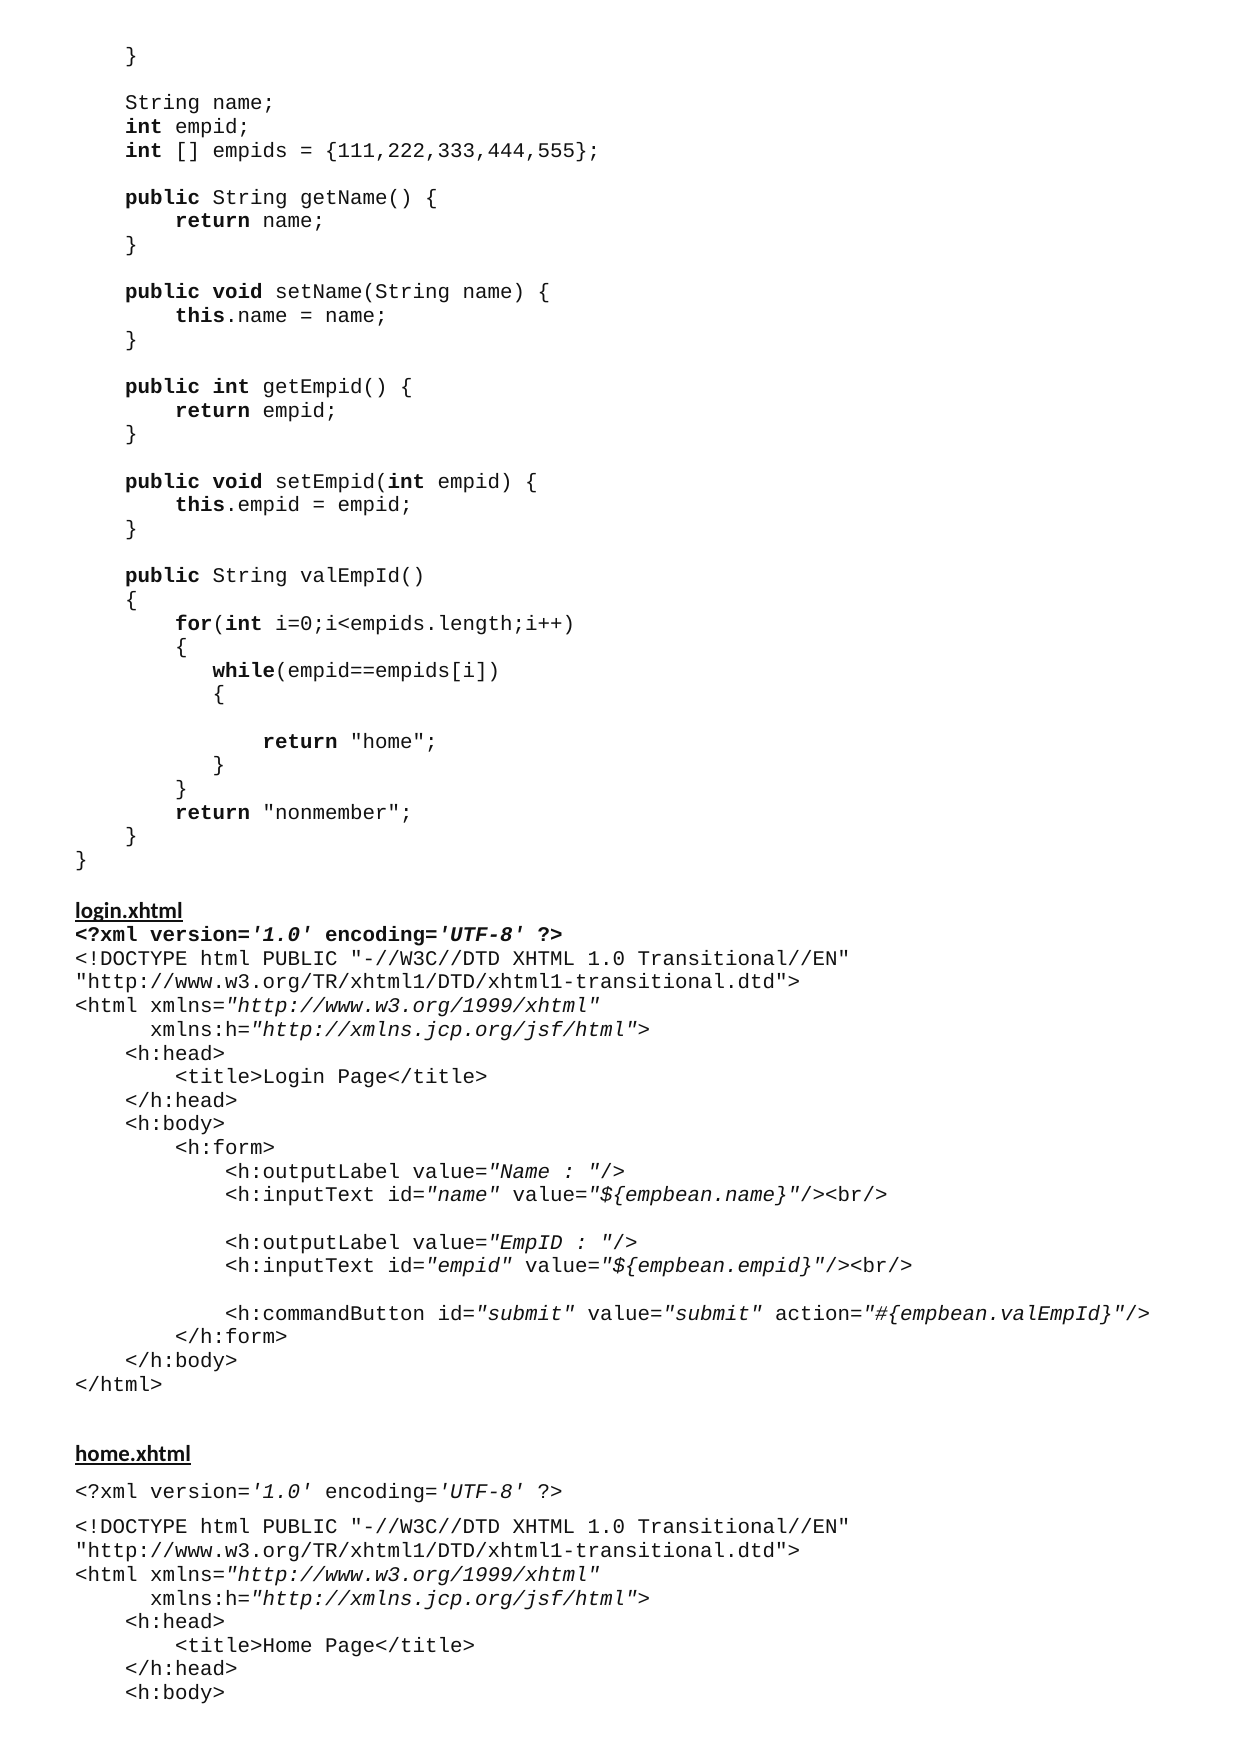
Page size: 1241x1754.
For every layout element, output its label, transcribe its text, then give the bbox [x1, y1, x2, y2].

text <h:head> [75, 1611, 1195, 1635]
text this.name = name; [75, 305, 1195, 329]
text } [75, 45, 1195, 69]
text </h:form> [75, 1326, 1195, 1350]
text for(int i=0;i<empids.length;i++) [75, 612, 1195, 636]
text <!DOCTYPE html PUBLIC "-//W3C//DTD XHTML 1.0 Transitional//EN" "http://www.w3.org/TR/xhtml1/DTD/xhtml1-transitional.dtd"> [75, 1517, 1195, 1564]
text </h:head> [75, 1658, 1195, 1682]
text <h:outputLabel value="Name : "/> [75, 1161, 1195, 1184]
text <h:body> [75, 1682, 1195, 1706]
text </html> [75, 1373, 1195, 1397]
text } [75, 329, 1195, 352]
text int [] empids = {111,222,333,444,555}; [75, 139, 1195, 163]
text } [75, 849, 1195, 873]
text <h:outputLabel value="EmpID : "/> [75, 1232, 1195, 1255]
text this.empid = empid; [75, 494, 1195, 518]
text } [75, 423, 1195, 447]
text login.xhtml [75, 896, 1195, 924]
text String name; [75, 92, 1195, 116]
text } [75, 825, 1195, 849]
text <?xml version='1.0' encoding='UTF-8' ?> [75, 924, 1195, 948]
text return "nonmember"; [75, 802, 1195, 825]
text <h:form> [75, 1137, 1195, 1161]
text return "home"; [75, 731, 1195, 754]
text <title>Home Page</title> [75, 1635, 1195, 1658]
text int empid; [75, 116, 1195, 139]
text <html xmlns="http://www.w3.org/1999/xhtml" [75, 1564, 1195, 1587]
text while(empid==empids[i]) [75, 660, 1195, 683]
text public String getName() { [75, 187, 1195, 211]
text { [75, 683, 1195, 707]
text } [75, 234, 1195, 258]
text public String valEmpId() [75, 565, 1195, 589]
text return empid; [75, 400, 1195, 423]
text { [75, 636, 1195, 660]
text public void setName(String name) { [75, 281, 1195, 305]
text xmlns:h="http://xmlns.jcp.org/jsf/html"> [75, 1587, 1195, 1611]
text </h:head> [75, 1090, 1195, 1113]
text <h:inputText id="empid" value="${empbean.empid}"/><br/> [75, 1255, 1195, 1279]
text home.xhtml [75, 1439, 1195, 1467]
text return name; [75, 211, 1195, 234]
text <?xml version='1.0' encoding='UTF-8' ?> [75, 1481, 1195, 1505]
text public int getEmpid() { [75, 376, 1195, 400]
text xmlns:h="http://xmlns.jcp.org/jsf/html"> [75, 1019, 1195, 1042]
text } [75, 754, 1195, 778]
text </h:body> [75, 1350, 1195, 1373]
text <html xmlns="http://www.w3.org/1999/xhtml" [75, 995, 1195, 1019]
text public void setEmpid(int empid) { [75, 471, 1195, 494]
text <h:head> [75, 1042, 1195, 1066]
text } [75, 778, 1195, 802]
text { [75, 589, 1195, 612]
text <title>Login Page</title> [75, 1066, 1195, 1090]
text <h:commandButton id="submit" value="submit" action="#{empbean.valEmpId}"/> [75, 1303, 1195, 1326]
text } [75, 518, 1195, 542]
text <!DOCTYPE html PUBLIC "-//W3C//DTD XHTML 1.0 Transitional//EN" "http://www.w3.org/TR/xhtml1/DTD/xhtml1-transitional.dtd"> [75, 948, 1195, 995]
text <h:body> [75, 1113, 1195, 1137]
text <h:inputText id="name" value="${empbean.name}"/><br/> [75, 1184, 1195, 1208]
